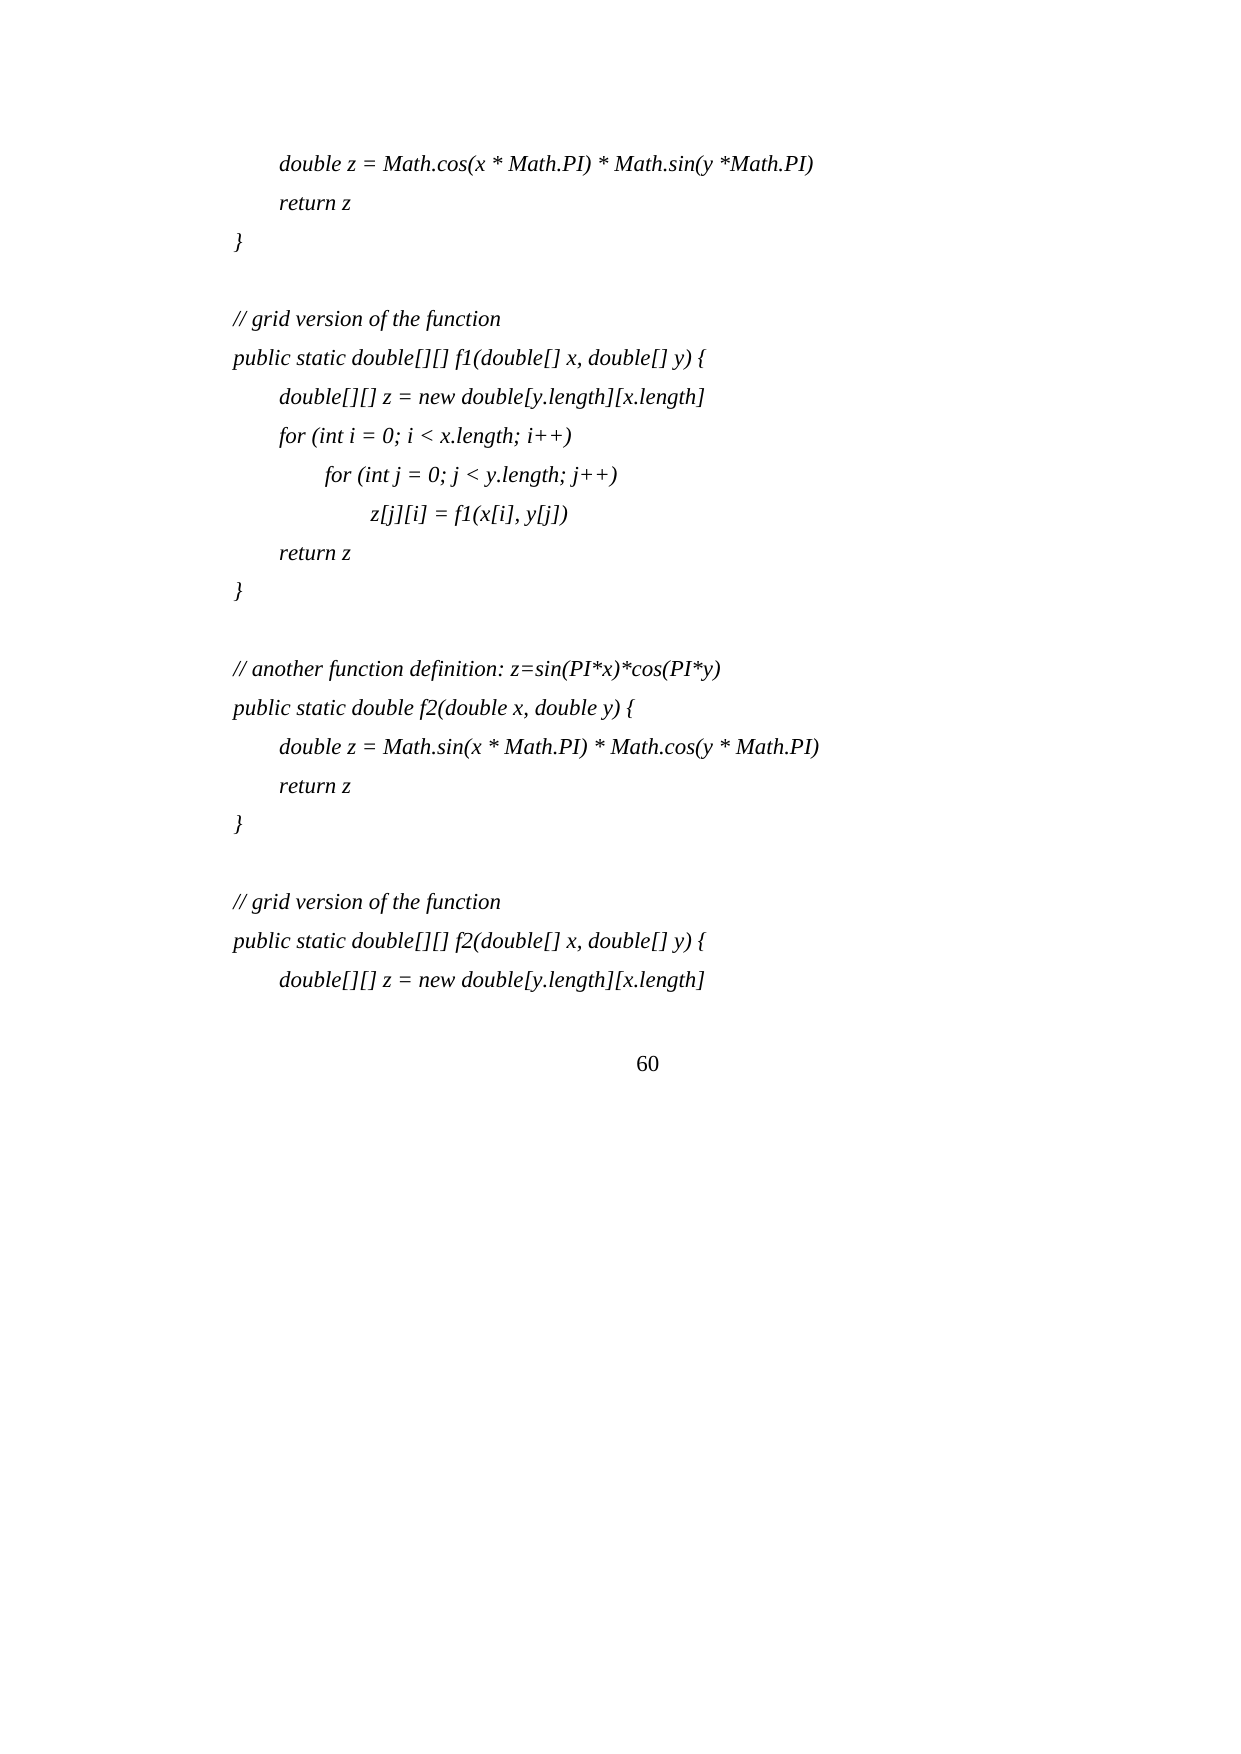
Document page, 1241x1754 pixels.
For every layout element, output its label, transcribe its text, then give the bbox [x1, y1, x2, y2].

text double[][] z = new double[y.length][x.length] [187, 383, 1108, 409]
text for (int j = 0; j < y.length; j++) [187, 461, 1108, 487]
text } [187, 811, 1108, 837]
text public static double f2(double x, double y) { [187, 694, 1108, 720]
text public static double[][] f1(double[] x, double[] y) { [187, 344, 1108, 371]
text return z [187, 538, 1108, 565]
text } [187, 228, 1108, 254]
text double z = Math.cos(x * Math.PI) * Math.sin(y *Math.PI) [187, 150, 1108, 176]
text z[j][i] = f1(x[i], y[j]) [187, 500, 1108, 526]
text // another function definition: z=sin(PI*x)*cos(PI*y) [187, 655, 1108, 681]
text public static double[][] f2(double[] x, double[] y) { [187, 927, 1108, 953]
text return z [187, 189, 1108, 215]
text // grid version of the function [187, 888, 1108, 914]
text return z [187, 772, 1108, 798]
text double[][] z = new double[y.length][x.length] [187, 966, 1108, 992]
text } [187, 577, 1108, 604]
text double z = Math.sin(x * Math.PI) * Math.cos(y * Math.PI) [187, 733, 1108, 759]
text // grid version of the function [187, 305, 1108, 332]
text for (int i = 0; i < x.length; i++) [187, 422, 1108, 448]
